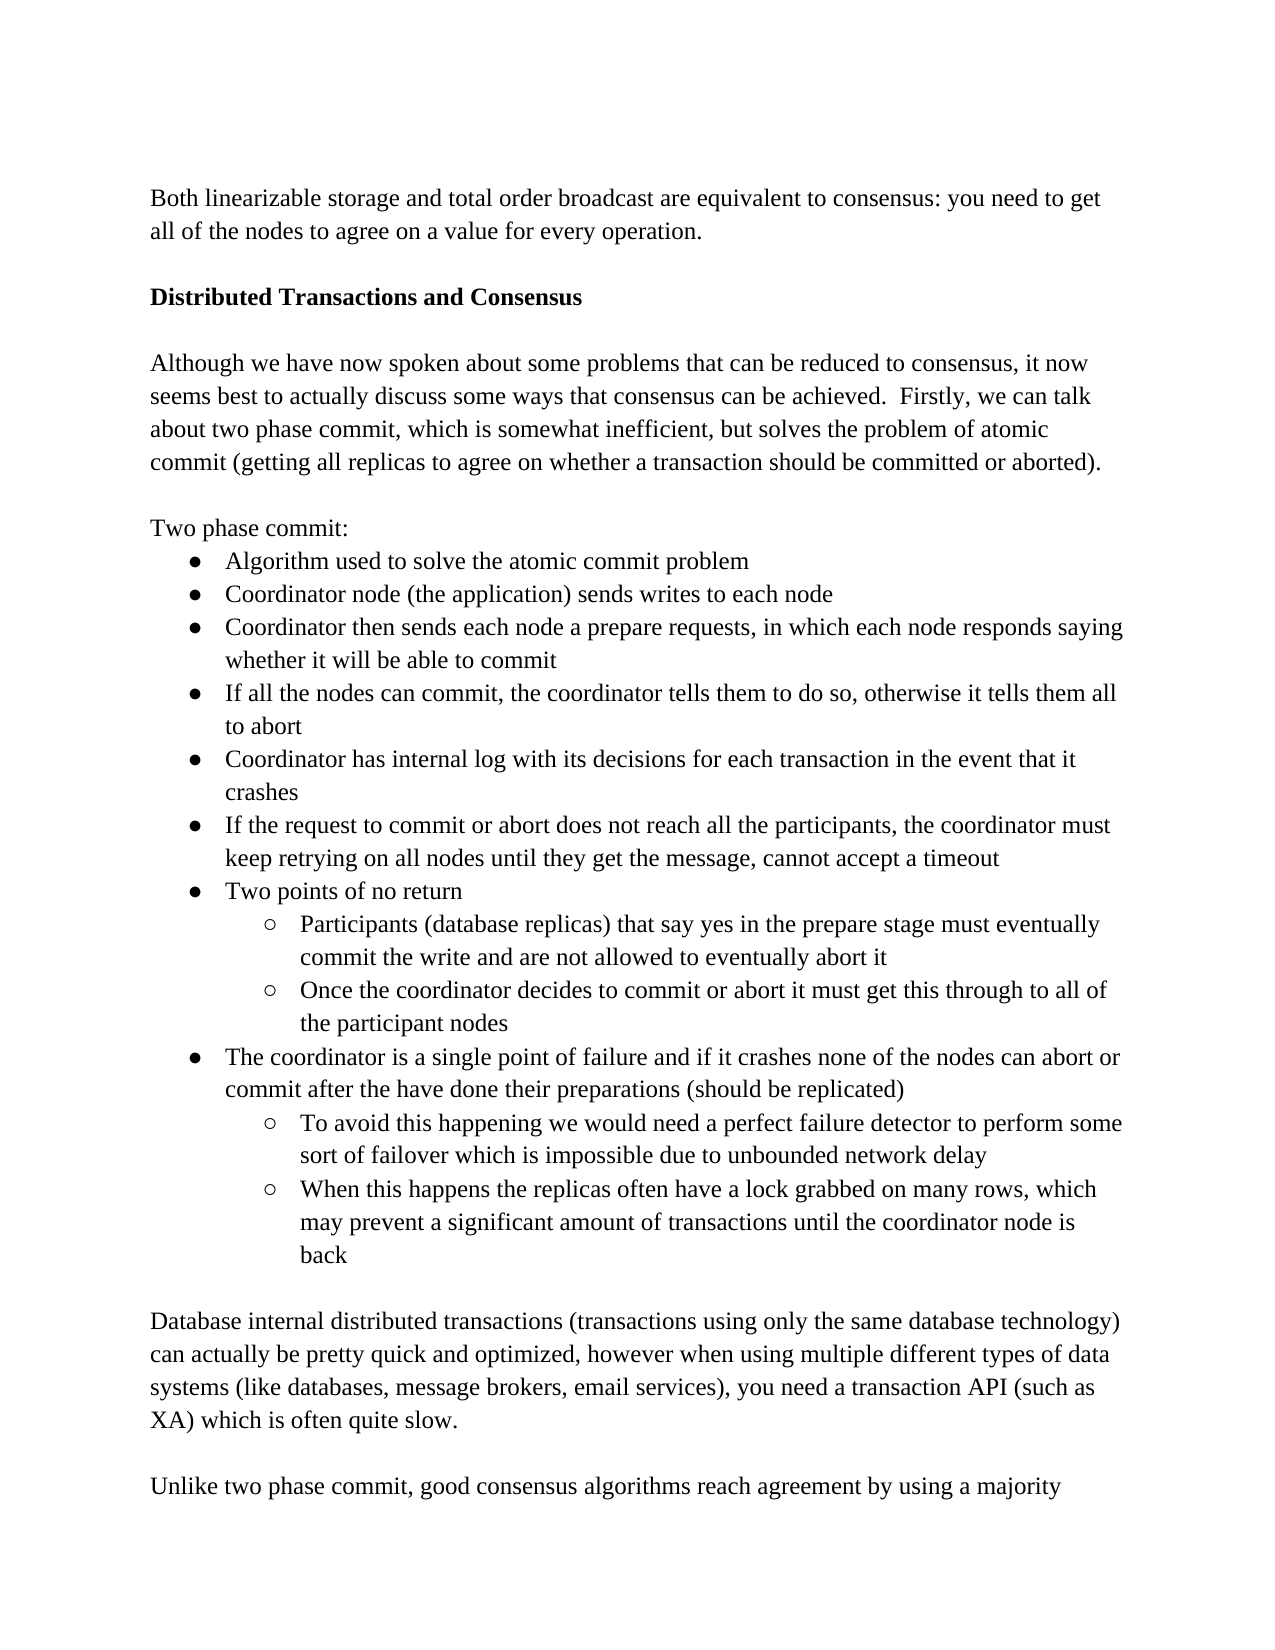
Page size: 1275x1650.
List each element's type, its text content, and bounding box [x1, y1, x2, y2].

list Coordinator node (the application) sends writes to each node [187, 579, 1125, 608]
text Unlike two phase commit, good consensus algorithms reach agreement by using a majority [150, 1471, 1125, 1499]
list Coordinator has internal log with its decisions for each transaction in the event that it crashes [187, 744, 1125, 806]
text Both linearizable storage and total order broadcast are equivalent to consensus: you need to get all of the nodes to agree on a value for every operation. [150, 183, 1125, 245]
list Participants (database replicas) that say yes in the prepare stage must eventually commit the write and are not allowed to eventually abort it [262, 909, 1125, 971]
list If the request to commit or abort does not reach all the participants, the coordinator must keep retrying on all nodes until they get the message, cannot accept a timeout [187, 810, 1125, 872]
list Coordinator then sends each node a prepare requests, in which each node responds saying whether it will be able to commit [187, 612, 1125, 674]
list When this happens the replicas often have a lock grabbed on many rows, which may prevent a significant amount of transactions until the coordinator node is back [262, 1174, 1125, 1268]
text Two phase commit: [150, 513, 1125, 542]
list Once the coordinator decides to commit or abort it must get this through to all of the participant nodes [262, 976, 1125, 1037]
text Database internal distributed transactions (transactions using only the same database technology) can actually be pretty quick and optimized, however when using multiple different types of data systems (like databases, message brokers, email services), you need a transaction API (such as XA) which is often quite slow. [150, 1306, 1125, 1433]
list The coordinator is a single point of failure and if it crashes none of the nodes can abort or commit after the have done their preparations (should be replicated) [187, 1042, 1125, 1103]
list If all the nodes can commit, the coordinator tells them to do so, otherwise it tells them all to abort [187, 678, 1125, 740]
list Algorithm used to solve the atomic commit problem [187, 546, 1125, 575]
text Although we have now spoken about some problems that can be reduced to consensus, it now seems best to actually discuss some ways that consensus can be achieved. Firstly, we can talk about two phase commit, which is somewhat inefficient, but solves the problem of atomic commit (getting all replicas to agree on whether a transaction should be committed or aborted). [150, 348, 1125, 476]
text Distributed Transactions and Consensus [150, 282, 1125, 311]
list Two points of no return [187, 876, 1125, 905]
list To avoid this happening we would need a perfect failure detector to perform some sort of failover which is impossible due to unbounded network delay [262, 1108, 1125, 1169]
